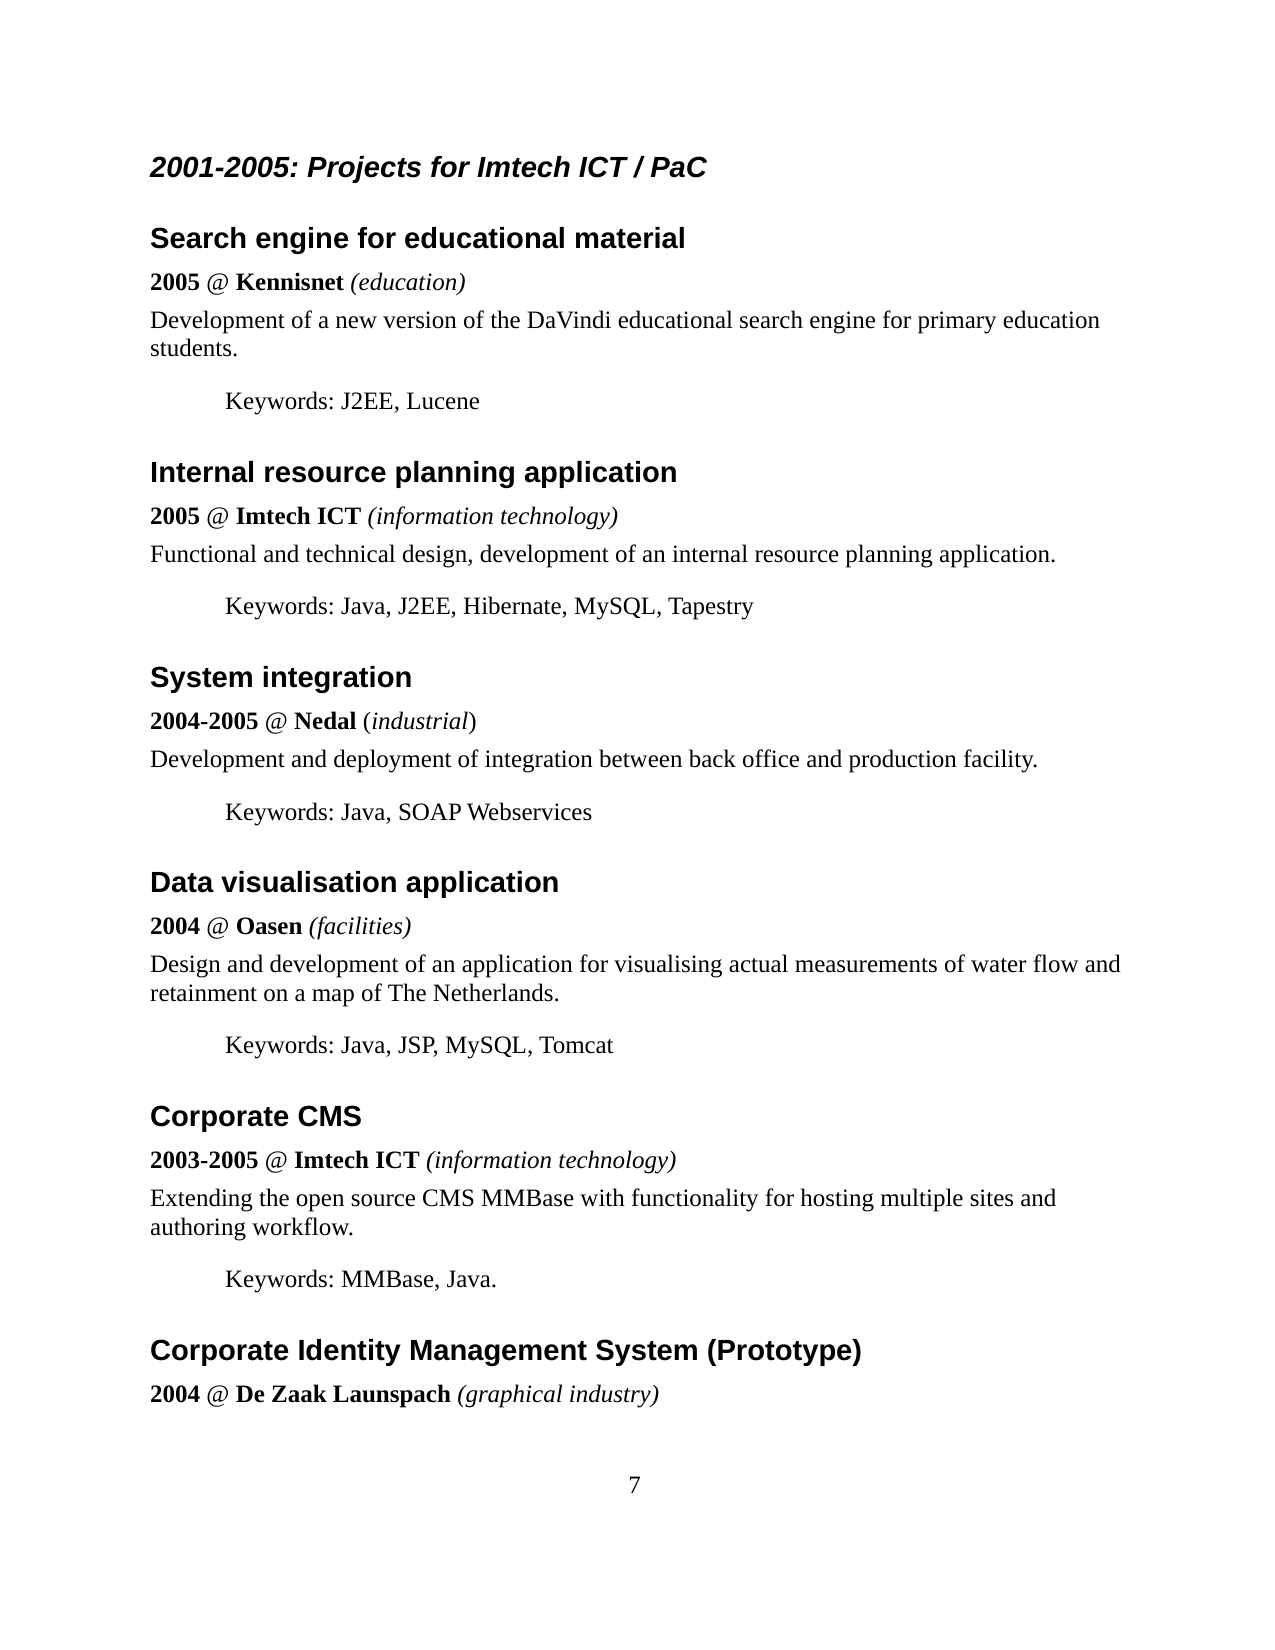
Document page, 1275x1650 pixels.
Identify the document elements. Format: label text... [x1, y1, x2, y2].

text Keywords: Java, SOAP Webservices [225, 797, 1125, 825]
subtitle Search engine for educational material [150, 221, 1125, 254]
text 2005 @ Kennisnet (education) [150, 267, 1125, 296]
text Functional and technical design, development of an internal resource planning application. [150, 539, 1125, 567]
text 2005 @ Imtech ICT (information technology) [150, 501, 1125, 530]
subtitle Internal resource planning application [150, 455, 1125, 488]
text 2004 @ De Zaak Launspach (graphical industry) [150, 1379, 1125, 1408]
text Development of a new version of the DaVindi educational search engine for primary education students. [150, 305, 1125, 362]
text Keywords: Java, JSP, MySQL, Tomcat [225, 1031, 1125, 1059]
text 2004-2005 @ Nedal (industrial) [150, 706, 1125, 735]
subtitle System integration [150, 660, 1125, 694]
text Keywords: J2EE, Lucene [225, 386, 1125, 415]
text Design and development of an application for visualising actual measurements of water flow and retainment on a map of The Netherlands. [150, 949, 1125, 1007]
text 2003-2005 @ Imtech ICT (information technology) [150, 1145, 1125, 1174]
subtitle Corporate CMS [150, 1099, 1125, 1133]
text Keywords: Java, J2EE, Hibernate, MySQL, Tapestry [225, 591, 1125, 620]
subtitle Data visualisation application [150, 865, 1125, 899]
text Extending the open source CMS MMBase with functionality for hosting multiple sites and authoring workflow. [150, 1183, 1125, 1241]
text 2004 @ Oasen (facilities) [150, 911, 1125, 940]
subtitle Corporate Identity Management System (Prototype) [150, 1333, 1125, 1367]
text Development and deployment of integration between back office and production facility. [150, 744, 1125, 773]
subtitle 2001-2005: Projects for Imtech ICT / PaC [150, 150, 1125, 183]
text Keywords: MMBase, Java. [225, 1264, 1125, 1293]
